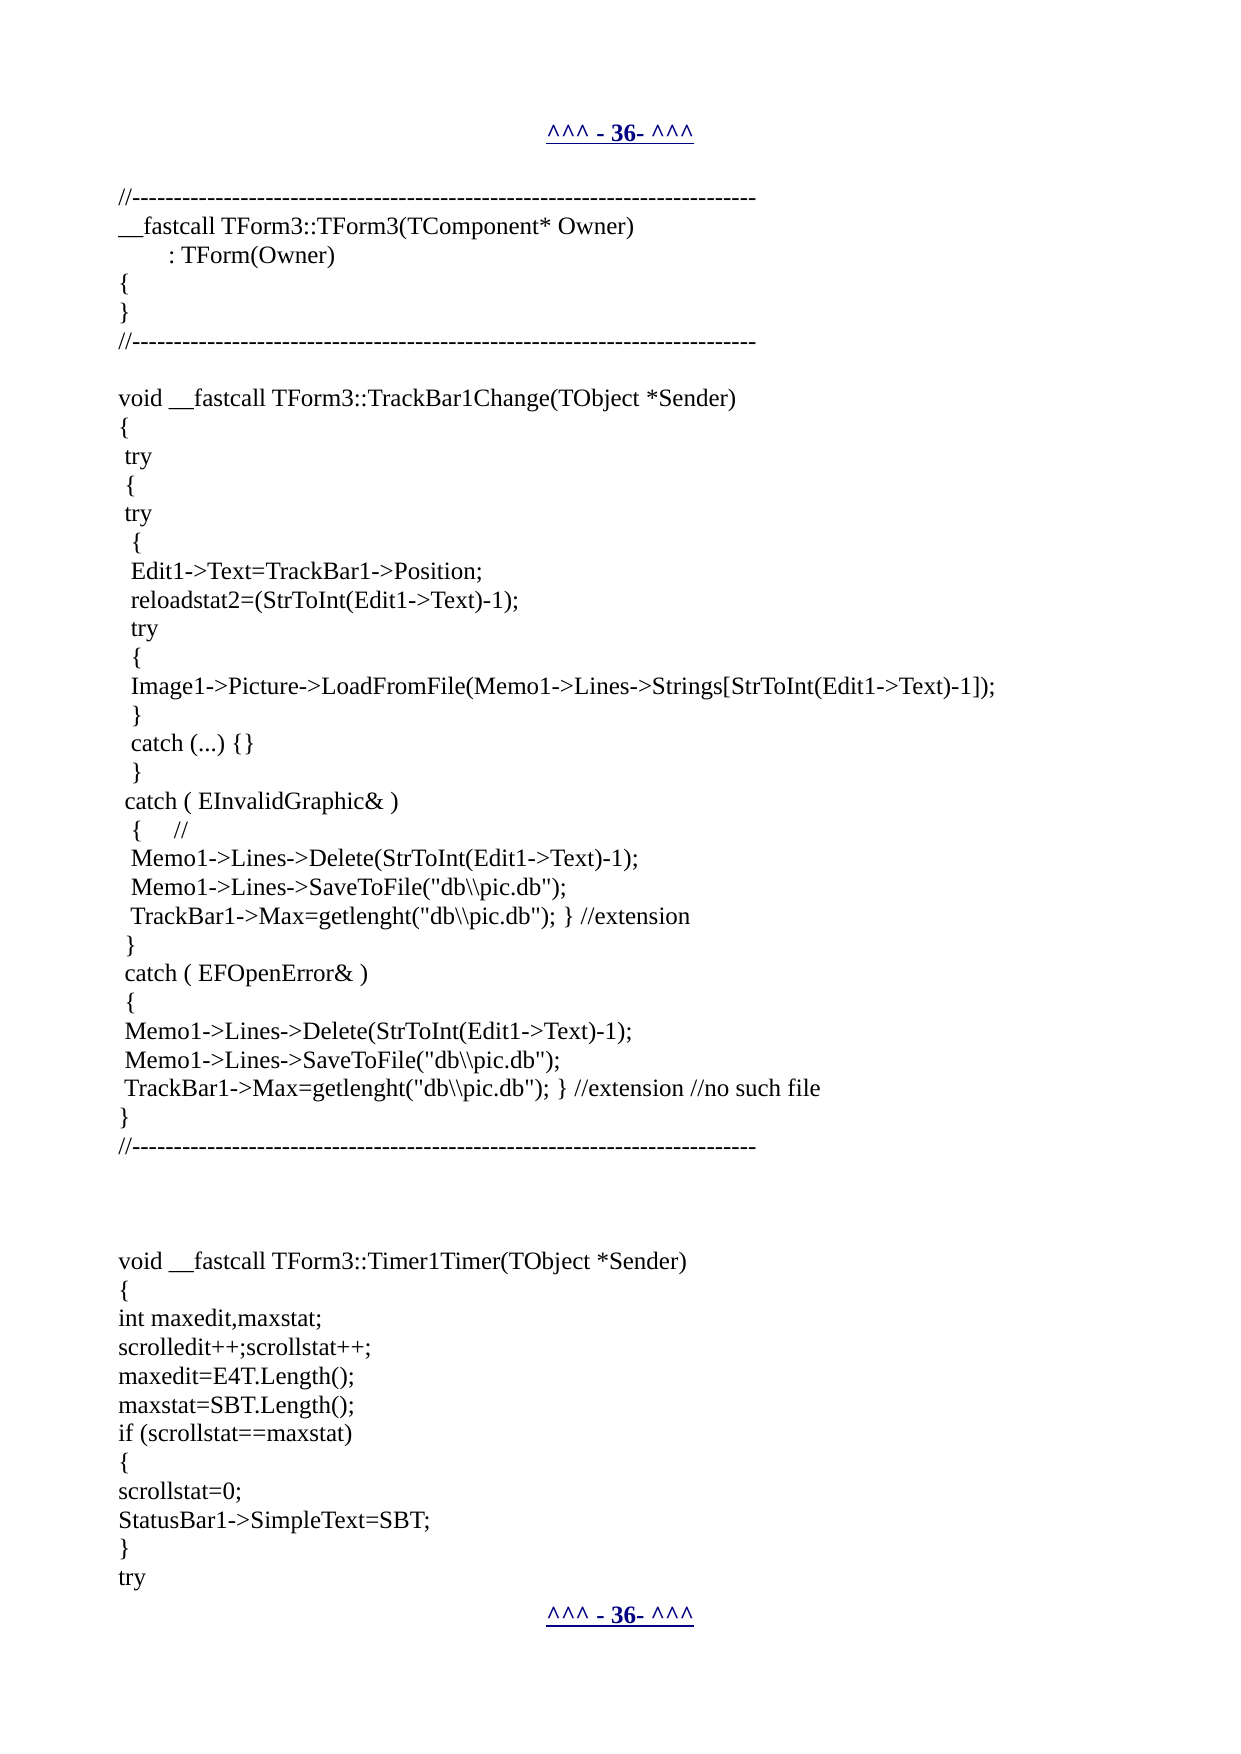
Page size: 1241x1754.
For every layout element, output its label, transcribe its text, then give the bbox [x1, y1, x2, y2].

text try [118, 441, 1122, 470]
text reloadstat2=(StrToInt(Edit1->Text)-1); [118, 585, 1122, 613]
text //--------------------------------------------------------------------------- [118, 326, 1122, 355]
text maxstat=SBT.Length(); [118, 1390, 1122, 1418]
text int maxedit,maxstat; [118, 1303, 1122, 1332]
text Memo1->Lines->Delete(StrToInt(Edit1->Text)-1); [118, 843, 1122, 872]
text Memo1->Lines->SaveToFile("db\\pic.db"); [118, 1045, 1122, 1073]
text try [118, 498, 1122, 527]
text StatusBar1->SimpleText=SBT; [118, 1505, 1122, 1533]
text { [118, 412, 1122, 441]
text if (scrollstat==maxstat) [118, 1418, 1122, 1447]
text catch ( EFOpenError& ) [118, 958, 1122, 987]
text void __fastcall TForm3::TrackBar1Change(TObject *Sender) [118, 383, 1122, 412]
text catch (...) {} [118, 728, 1122, 757]
text { [118, 470, 1122, 498]
text } [118, 700, 1122, 728]
text { [118, 987, 1122, 1016]
text { [118, 642, 1122, 671]
text { [118, 527, 1122, 556]
text { [118, 1275, 1122, 1303]
text Image1->Picture->LoadFromFile(Memo1->Lines->Strings[StrToInt(Edit1->Text)-1]); [118, 671, 1122, 700]
text TrackBar1->Max=getlenght("db\\pic.db"); } //extension //no such file [118, 1073, 1122, 1102]
text scrollstat=0; [118, 1476, 1122, 1505]
text : TForm(Owner) [118, 240, 1122, 268]
text } [118, 757, 1122, 786]
text { [118, 1447, 1122, 1476]
text maxedit=E4T.Length(); [118, 1361, 1122, 1390]
text } [118, 1533, 1122, 1562]
text //--------------------------------------------------------------------------- [118, 182, 1122, 211]
text } [118, 930, 1122, 958]
text try [118, 613, 1122, 642]
text __fastcall TForm3::TForm3(TComponent* Owner) [118, 211, 1122, 240]
text } [118, 1102, 1122, 1131]
text { // [118, 815, 1122, 843]
text Edit1->Text=TrackBar1->Position; [118, 556, 1122, 585]
text void __fastcall TForm3::Timer1Timer(TObject *Sender) [118, 1246, 1122, 1275]
text //--------------------------------------------------------------------------- [118, 1131, 1122, 1160]
text catch ( EInvalidGraphic& ) [118, 786, 1122, 815]
text } [118, 297, 1122, 326]
text Memo1->Lines->SaveToFile("db\\pic.db"); [118, 872, 1122, 901]
text scrolledit++;scrollstat++; [118, 1332, 1122, 1361]
text TrackBar1->Max=getlenght("db\\pic.db"); } //extension [118, 901, 1122, 930]
text Memo1->Lines->Delete(StrToInt(Edit1->Text)-1); [118, 1016, 1122, 1045]
text { [118, 268, 1122, 297]
text try [118, 1562, 1122, 1591]
